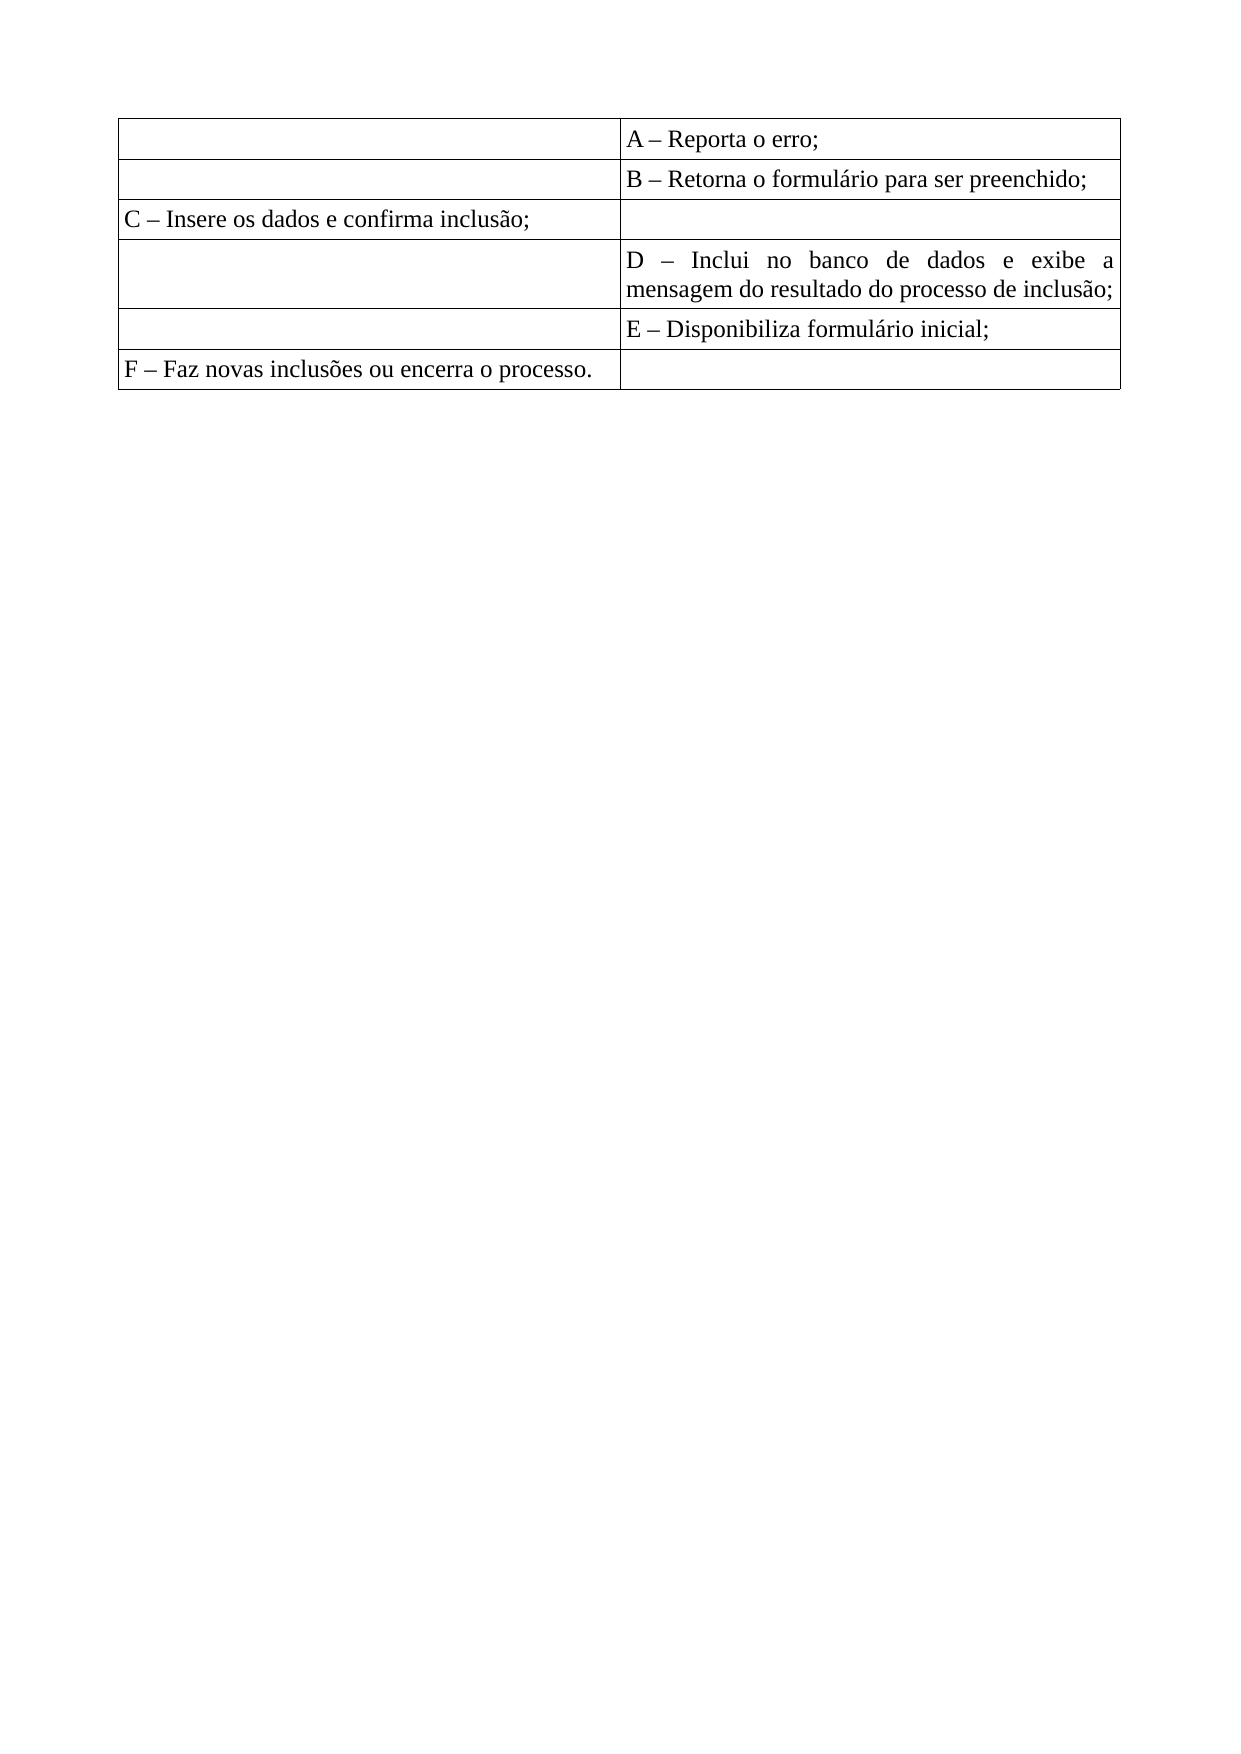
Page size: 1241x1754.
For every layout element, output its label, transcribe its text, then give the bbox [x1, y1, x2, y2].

table_cell [621, 200, 1120, 239]
table_cell F – Faz novas inclusões ou encerra o processo. [119, 350, 620, 389]
table_cell E – Disponibiliza formulário inicial; [621, 309, 1120, 348]
table_cell D – Inclui no banco de dados e exibe a mensagem do resultado do processo de inclusão; [621, 240, 1120, 308]
table_cell [119, 309, 620, 348]
table_cell [119, 240, 620, 308]
table_cell [119, 160, 620, 199]
table_cell A – Reporta o erro; [621, 119, 1120, 158]
table_cell [621, 350, 1120, 389]
table_cell B – Retorna o formulário para ser preenchido; [621, 160, 1120, 199]
table_cell C – Insere os dados e confirma inclusão; [119, 200, 620, 239]
table_cell [119, 119, 620, 158]
